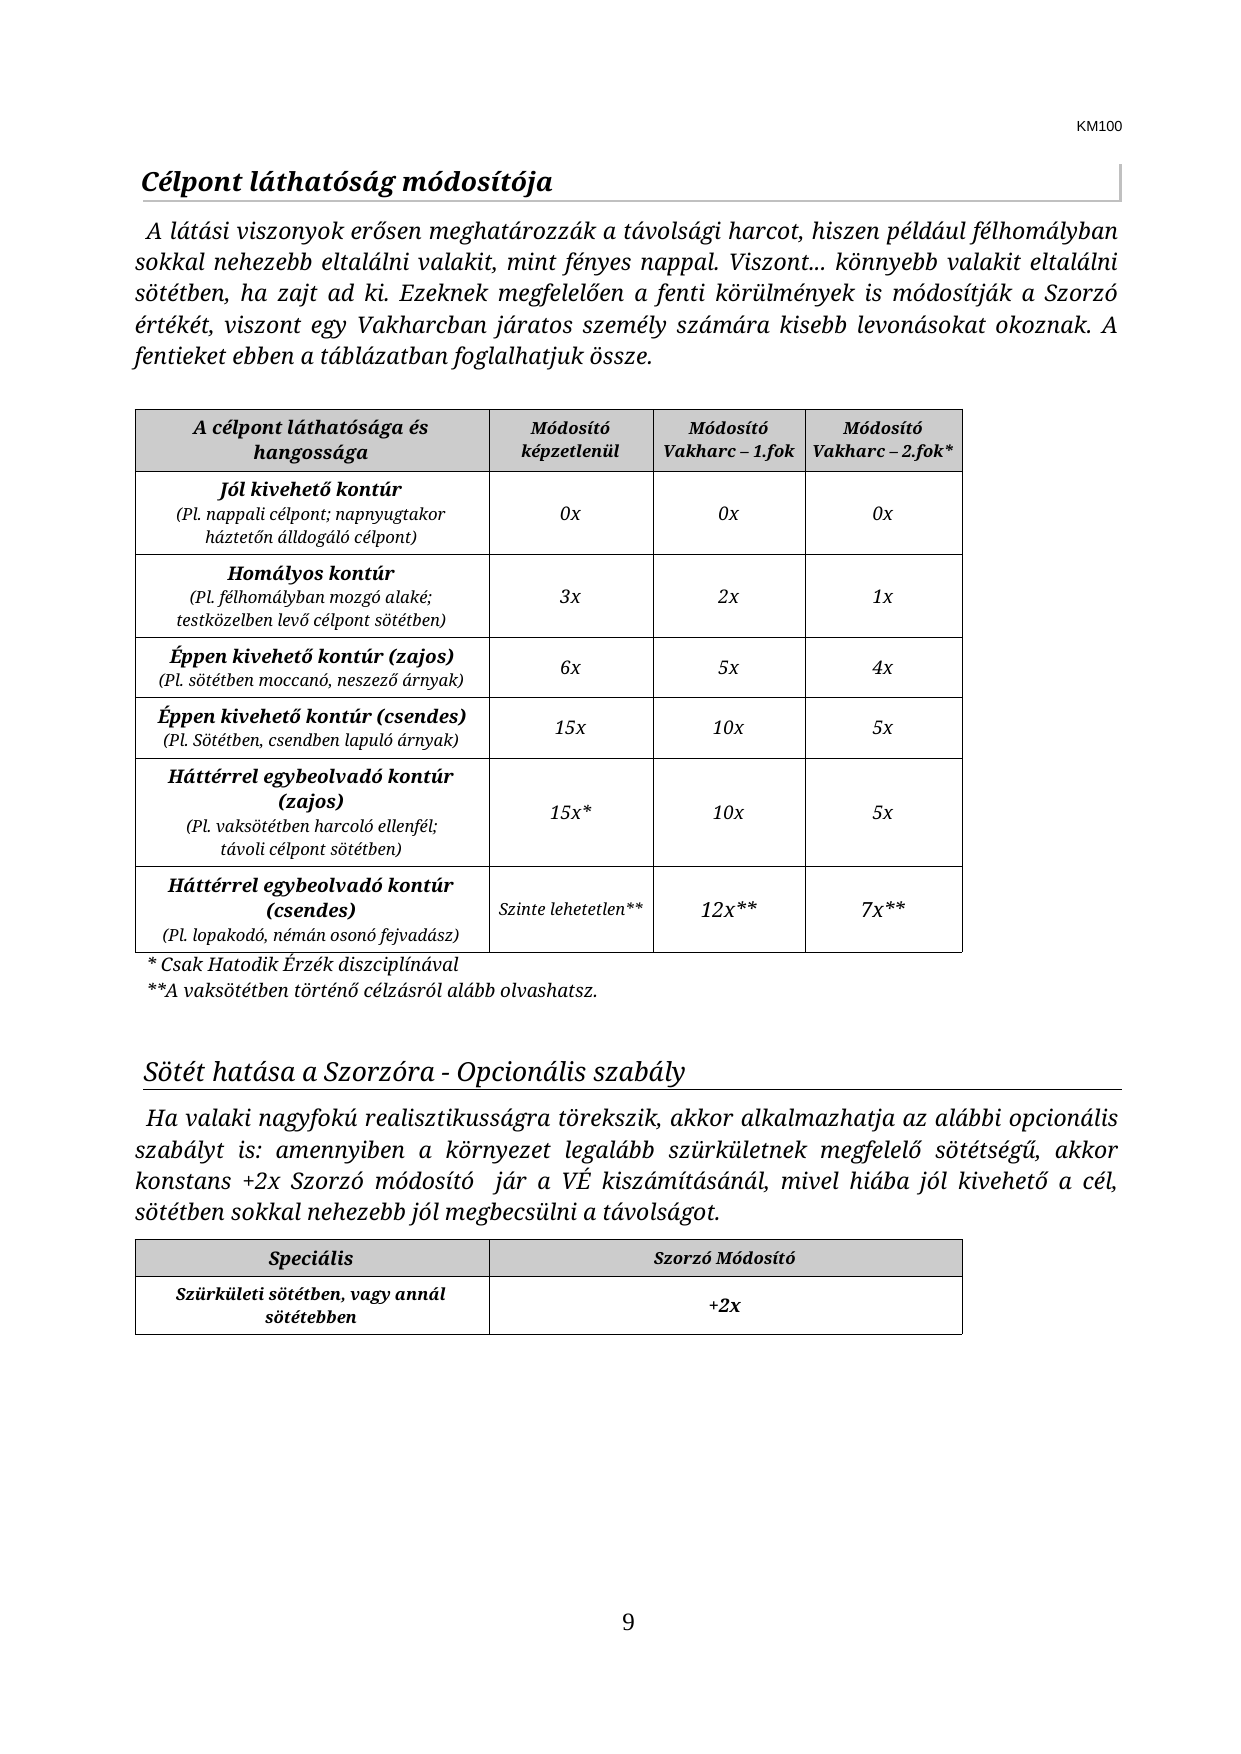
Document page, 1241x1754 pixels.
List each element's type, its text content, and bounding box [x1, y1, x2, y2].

table_cell 10x [654, 698, 805, 758]
table_cell Jól kivehető kontúr (Pl. nappali célpont; napnyugtakor háztetőn álldogáló célpont) [136, 472, 489, 554]
text A látási viszonyok erősen meghatározzák a távolsági harcot, hiszen például félhomályban sokkal nehezebb eltalálni valakit, mint fényes nappal. Viszont... könnyebb valakit eltalálni sötétben, ha zajt ad ki. Ezeknek megfelelően a fenti körülmények is módosítják a Szorzó értékét, viszont egy Vakharcban járatos személy számára kisebb levonásokat okoznak. A fentieket ebben a táblázatban foglalhatjuk össze. [134, 215, 1122, 371]
table_cell 10x [654, 759, 805, 866]
table_cell Háttérrel egybeolvadó kontúr (csendes) (Pl. lopakodó, némán osonó fejvadász) [136, 867, 489, 952]
table_cell 0x [490, 472, 653, 554]
table_cell 15x* [490, 759, 653, 866]
table_cell Homályos kontúr (Pl. félhomályban mozgó alaké; testközelben levő célpont sötétben) [136, 555, 489, 637]
table_cell 5x [806, 698, 962, 758]
table_cell 5x [806, 759, 962, 866]
table_header Módosító Vakharc – 2.fok* [806, 410, 962, 471]
table_header Módosító Vakharc – 1.fok [654, 410, 805, 471]
table_header A célpont láthatósága és hangossága [136, 410, 489, 471]
table_cell 1x [806, 555, 962, 637]
table_cell 7x** [806, 867, 962, 952]
table_cell 6x [490, 638, 653, 697]
text **A vaksötétben történő célzásról alább olvashatsz. [134, 977, 1122, 1003]
table_header Speciális [136, 1240, 489, 1276]
table_cell 12x** [654, 867, 805, 952]
table_cell 0x [806, 472, 962, 554]
subtitle Célpont láthatóság módosítója [140, 164, 1119, 199]
table_cell Éppen kivehető kontúr (csendes) (Pl. Sötétben, csendben lapuló árnyak) [136, 698, 489, 758]
table_header Módosító képzetlenül [490, 410, 653, 471]
table_cell Háttérrel egybeolvadó kontúr (zajos) (Pl. vaksötétben harcoló ellenfél; távoli célpont sötétben) [136, 759, 489, 866]
table_header Szorzó Módosító [490, 1240, 962, 1276]
table_cell 2x [654, 555, 805, 637]
text * Csak Hatodik Érzék diszciplínával [134, 952, 1122, 977]
table_cell Szinte lehetetlen** [490, 867, 653, 952]
table_cell +2x [490, 1277, 962, 1334]
subtitle Sötét hatása a Szorzóra - Opcionális szabály [143, 1053, 1122, 1089]
table_cell Éppen kivehető kontúr (zajos) (Pl. sötétben moccanó, neszező árnyak) [136, 638, 489, 697]
table_cell 3x [490, 555, 653, 637]
table_cell Szürkületi sötétben, vagy annál sötétebben [136, 1277, 489, 1334]
table_cell 5x [654, 638, 805, 697]
text Ha valaki nagyfokú realisztikusságra törekszik, akkor alkalmazhatja az alábbi opcionális szabályt is: amennyiben a környezet legalább szürkületnek megfelelő sötétségű, akkor konstans +2x Szorzó módosító jár a VÉ kiszámításánál, mivel hiába jól kivehető a cél, sötétben sokkal nehezebb jól megbecsülni a távolságot. [134, 1102, 1122, 1227]
table_cell 4x [806, 638, 962, 697]
table_cell 0x [654, 472, 805, 554]
table_cell 15x [490, 698, 653, 758]
